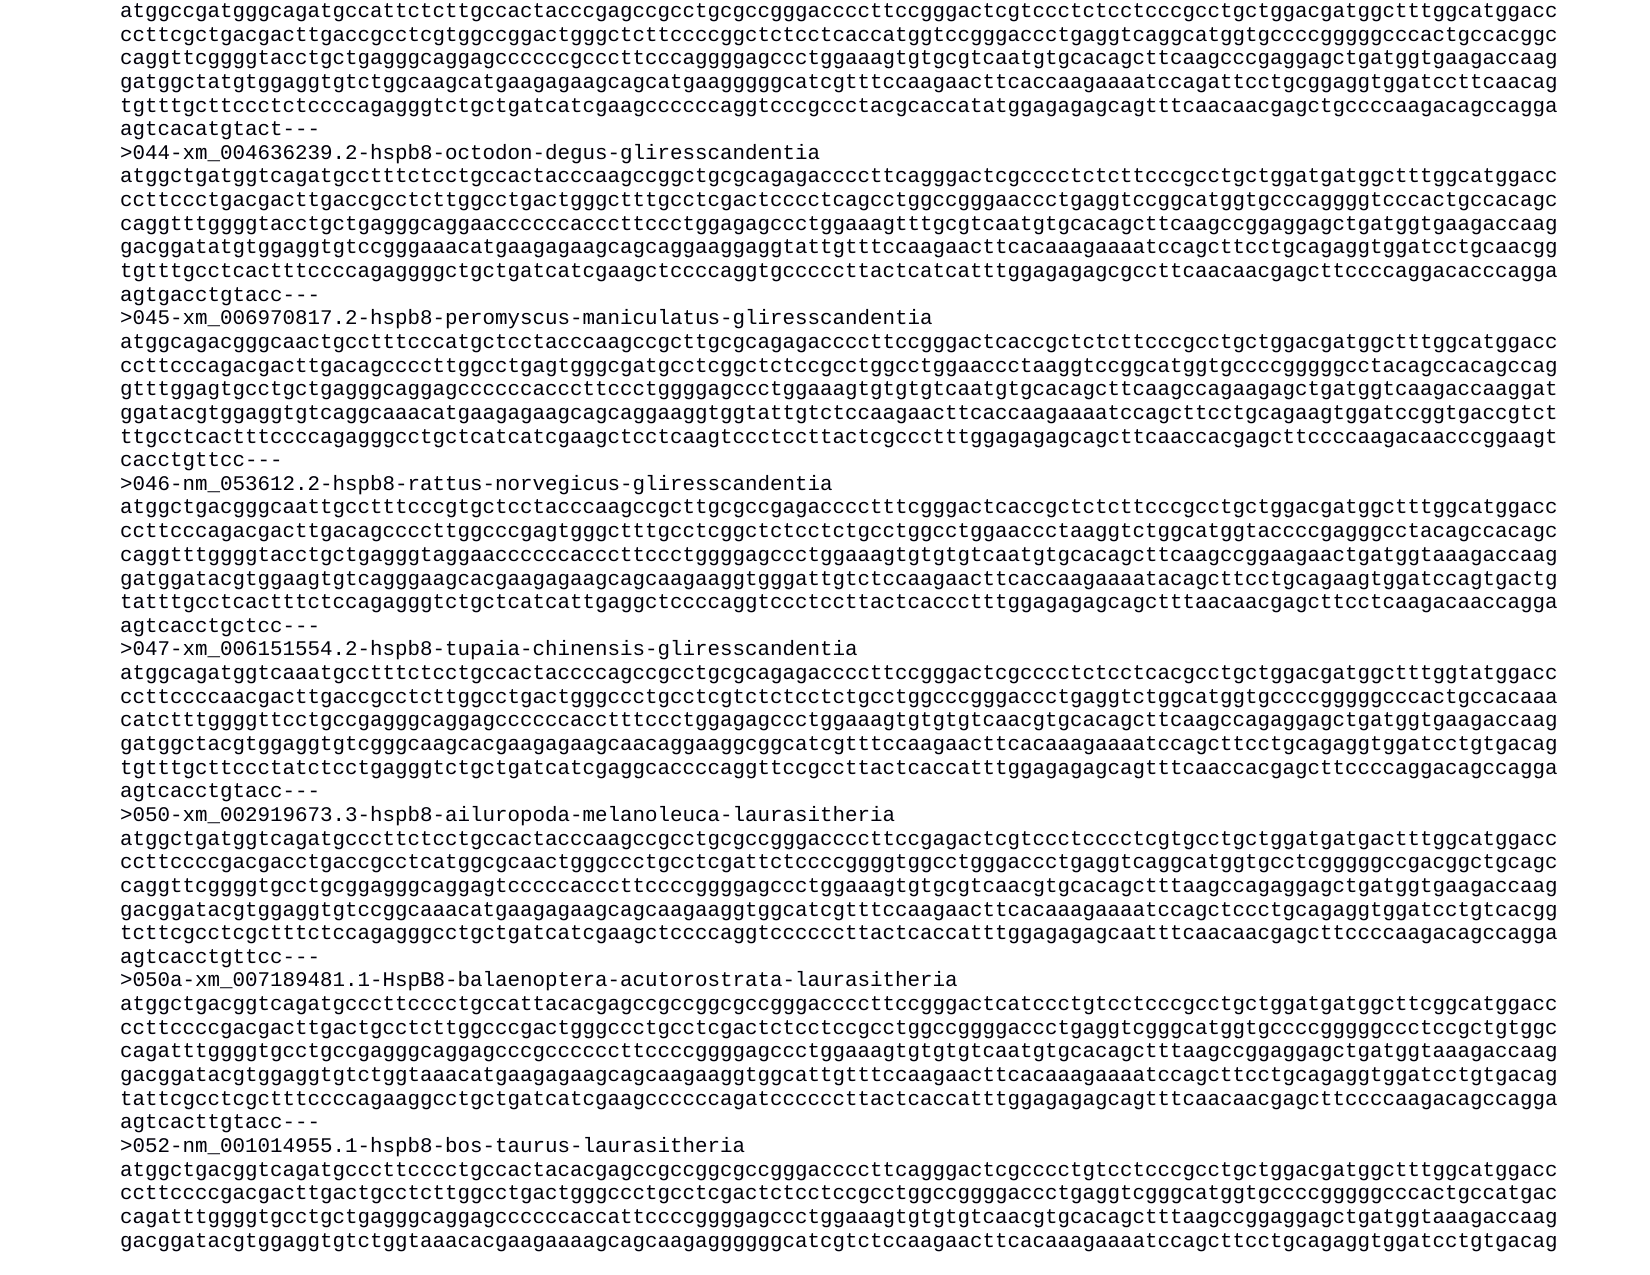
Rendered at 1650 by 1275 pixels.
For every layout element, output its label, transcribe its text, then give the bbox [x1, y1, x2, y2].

text >050-xm_002919673.3-hspb8-ailuropoda-melanoleuca-laurasitheria [120, 804, 1564, 828]
text >050a-xm_007189481.1-HspB8-balaenoptera-acutorostrata-laurasitheria [120, 969, 1564, 993]
text >047-xm_006151554.2-hspb8-tupaia-chinensis-gliresscandentia [120, 638, 1564, 662]
text >045-xm_006970817.2-hspb8-peromyscus-maniculatus-gliresscandentia [120, 307, 1564, 331]
text atggcagacgggcaactgcctttcccatgctcctacccaagccgcttgcgcagagaccccttccgggactcaccgctctcttcccgcctgctggacgatggctttggcatggaccccttcccagacgacttgacagccccttggcctgagtgggcgatgcctcggctctccgcctggcctggaaccctaaggtccggcatggtgccccgggggcctacagccacagccaggtttggagtgcctgctgagggcaggagccccccacccttccctggggagccctggaaagtgtgtgtcaatgtgcacagcttcaagccagaagagctgatggtcaagaccaaggatggatacgtggaggtgtcaggcaaacatgaagagaagcagcaggaaggtggtattgtctccaagaacttcaccaagaaaatccagcttcctgcagaagtggatccggtgaccgtctttgcctcactttccccagagggcctgctcatcatcgaagctcctcaagtccctccttactcgccctttggagagagcagcttcaaccacgagcttccccaagacaacccggaagtcacctgttcc--- [120, 331, 1564, 473]
text atggctgatggtcagatgcccttctcctgccactacccaagccgcctgcgccgggaccccttccgagactcgtccctcccctcgtgcctgctggatgatgactttggcatggaccccttccccgacgacctgaccgcctcatggcgcaactgggccctgcctcgattctccccggggtggcctgggaccctgaggtcaggcatggtgcctcgggggccgacggctgcagccaggttcggggtgcctgcggagggcaggagtcccccacccttccccggggagccctggaaagtgtgcgtcaacgtgcacagctttaagccagaggagctgatggtgaagaccaaggacggatacgtggaggtgtccggcaaacatgaagagaagcagcaagaaggtggcatcgtttccaagaacttcacaaagaaaatccagctccctgcagaggtggatcctgtcacggtcttcgcctcgctttctccagagggcctgctgatcatcgaagctccccaggtccccccttactcaccatttggagagagcaatttcaacaacgagcttccccaagacagccaggaagtcacctgttcc--- [120, 828, 1564, 969]
text atggctgacggtcagatgcccttcccctgccattacacgagccgccggcgccgggaccccttccgggactcatccctgtcctcccgcctgctggatgatggcttcggcatggaccccttccccgacgacttgactgcctcttggcccgactgggccctgcctcgactctcctccgcctggccggggaccctgaggtcgggcatggtgccccgggggccctccgctgtggccagatttggggtgcctgccgagggcaggagcccgccccccttccccggggagccctggaaagtgtgtgtcaatgtgcacagctttaagccggaggagctgatggtaaagaccaaggacggatacgtggaggtgtctggtaaacatgaagagaagcagcaagaaggtggcattgtttccaagaacttcacaaagaaaatccagcttcctgcagaggtggatcctgtgacagtattcgcctcgctttccccagaaggcctgctgatcatcgaagccccccagatccccccttactcaccatttggagagagcagtttcaacaacgagcttccccaagacagccaggaagtcacttgtacc--- [120, 993, 1564, 1135]
text atggctgacgggcaattgcctttcccgtgctcctacccaagccgcttgcgccgagacccctttcgggactcaccgctctcttcccgcctgctggacgatggctttggcatggaccccttcccagacgacttgacagccccttggcccgagtgggctttgcctcggctctcctctgcctggcctggaaccctaaggtctggcatggtaccccgagggcctacagccacagccaggtttggggtacctgctgagggtaggaaccccccacccttccctggggagccctggaaagtgtgtgtcaatgtgcacagcttcaagccggaagaactgatggtaaagaccaaggatggatacgtggaagtgtcagggaagcacgaagagaagcagcaagaaggtgggattgtctccaagaacttcaccaagaaaatacagcttcctgcagaagtggatccagtgactgtatttgcctcactttctccagagggtctgctcatcattgaggctccccaggtccctccttactcaccctttggagagagcagctttaacaacgagcttcctcaagacaaccaggaagtcacctgctcc--- [120, 497, 1564, 638]
text atggcagatggtcaaatgcctttctcctgccactaccccagccgcctgcgcagagaccccttccgggactcgcccctctcctcacgcctgctggacgatggctttggtatggaccccttccccaacgacttgaccgcctcttggcctgactgggccctgcctcgtctctcctctgcctggcccgggaccctgaggtctggcatggtgccccgggggcccactgccacaaacatctttggggttcctgccgagggcaggagccccccacctttccctggagagccctggaaagtgtgtgtcaacgtgcacagcttcaagccagaggagctgatggtgaagaccaaggatggctacgtggaggtgtcgggcaagcacgaagagaagcaacaggaaggcggcatcgtttccaagaacttcacaaagaaaatccagcttcctgcagaggtggatcctgtgacagtgtttgcttccctatctcctgagggtctgctgatcatcgaggcaccccaggttccgccttactcaccatttggagagagcagtttcaaccacgagcttccccaggacagccaggaagtcacctgtacc--- [120, 662, 1564, 804]
text >044-xm_004636239.2-hspb8-octodon-degus-gliresscandentia [120, 142, 1564, 166]
text >052-nm_001014955.1-hspb8-bos-taurus-laurasitheria [120, 1135, 1564, 1159]
text >046-nm_053612.2-hspb8-rattus-norvegicus-gliresscandentia [120, 473, 1564, 497]
text atggctgacggtcagatgcccttcccctgccactacacgagccgccggcgccgggaccccttcagggactcgcccctgtcctcccgcctgctggacgatggctttggcatggaccccttccccgacgacttgactgcctcttggcctgactgggccctgcctcgactctcctccgcctggccggggaccctgaggtcgggcatggtgccccgggggcccactgccatgaccagatttggggtgcctgctgagggcaggagccccccaccattccccggggagccctggaaagtgtgtgtcaacgtgcacagctttaagccggaggagctgatggtaaagaccaaggacggatacgtggaggtgtctggtaaacacgaagaaaagcagcaagaggggggcatcgtctccaagaacttcacaaagaaaatccagcttcctgcagaggtggatcctgtgacag [120, 1159, 1564, 1253]
text atggccgatgggcagatgccattctcttgccactacccgagccgcctgcgccgggaccccttccgggactcgtccctctcctcccgcctgctggacgatggctttggcatggaccccttcgctgacgacttgaccgcctcgtggccggactgggctcttccccggctctcctcaccatggtccgggaccctgaggtcaggcatggtgccccgggggcccactgccacggccaggttcggggtacctgctgagggcaggagccccccgcccttcccaggggagccctggaaagtgtgcgtcaatgtgcacagcttcaagcccgaggagctgatggtgaagaccaaggatggctatgtggaggtgtctggcaagcatgaagagaagcagcatgaagggggcatcgtttccaagaacttcaccaagaaaatccagattcctgcggaggtggatccttcaacagtgtttgcttccctctccccagagggtctgctgatcatcgaagccccccaggtcccgccctacgcaccatatggagagagcagtttcaacaacgagctgccccaagacagccaggaagtcacatgtact--- [120, 0, 1564, 142]
text atggctgatggtcagatgcctttctcctgccactacccaagccggctgcgcagagaccccttcagggactcgcccctctcttcccgcctgctggatgatggctttggcatggaccccttccctgacgacttgaccgcctcttggcctgactgggctttgcctcgactcccctcagcctggccgggaaccctgaggtccggcatggtgcccaggggtcccactgccacagccaggtttggggtacctgctgagggcaggaaccccccacccttccctggagagccctggaaagtttgcgtcaatgtgcacagcttcaagccggaggagctgatggtgaagaccaaggacggatatgtggaggtgtccgggaaacatgaagagaagcagcaggaaggaggtattgtttccaagaacttcacaaagaaaatccagcttcctgcagaggtggatcctgcaacggtgtttgcctcactttccccagaggggctgctgatcatcgaagctccccaggtgcccccttactcatcatttggagagagcgccttcaacaacgagcttccccaggacacccaggaagtgacctgtacc--- [120, 166, 1564, 307]
